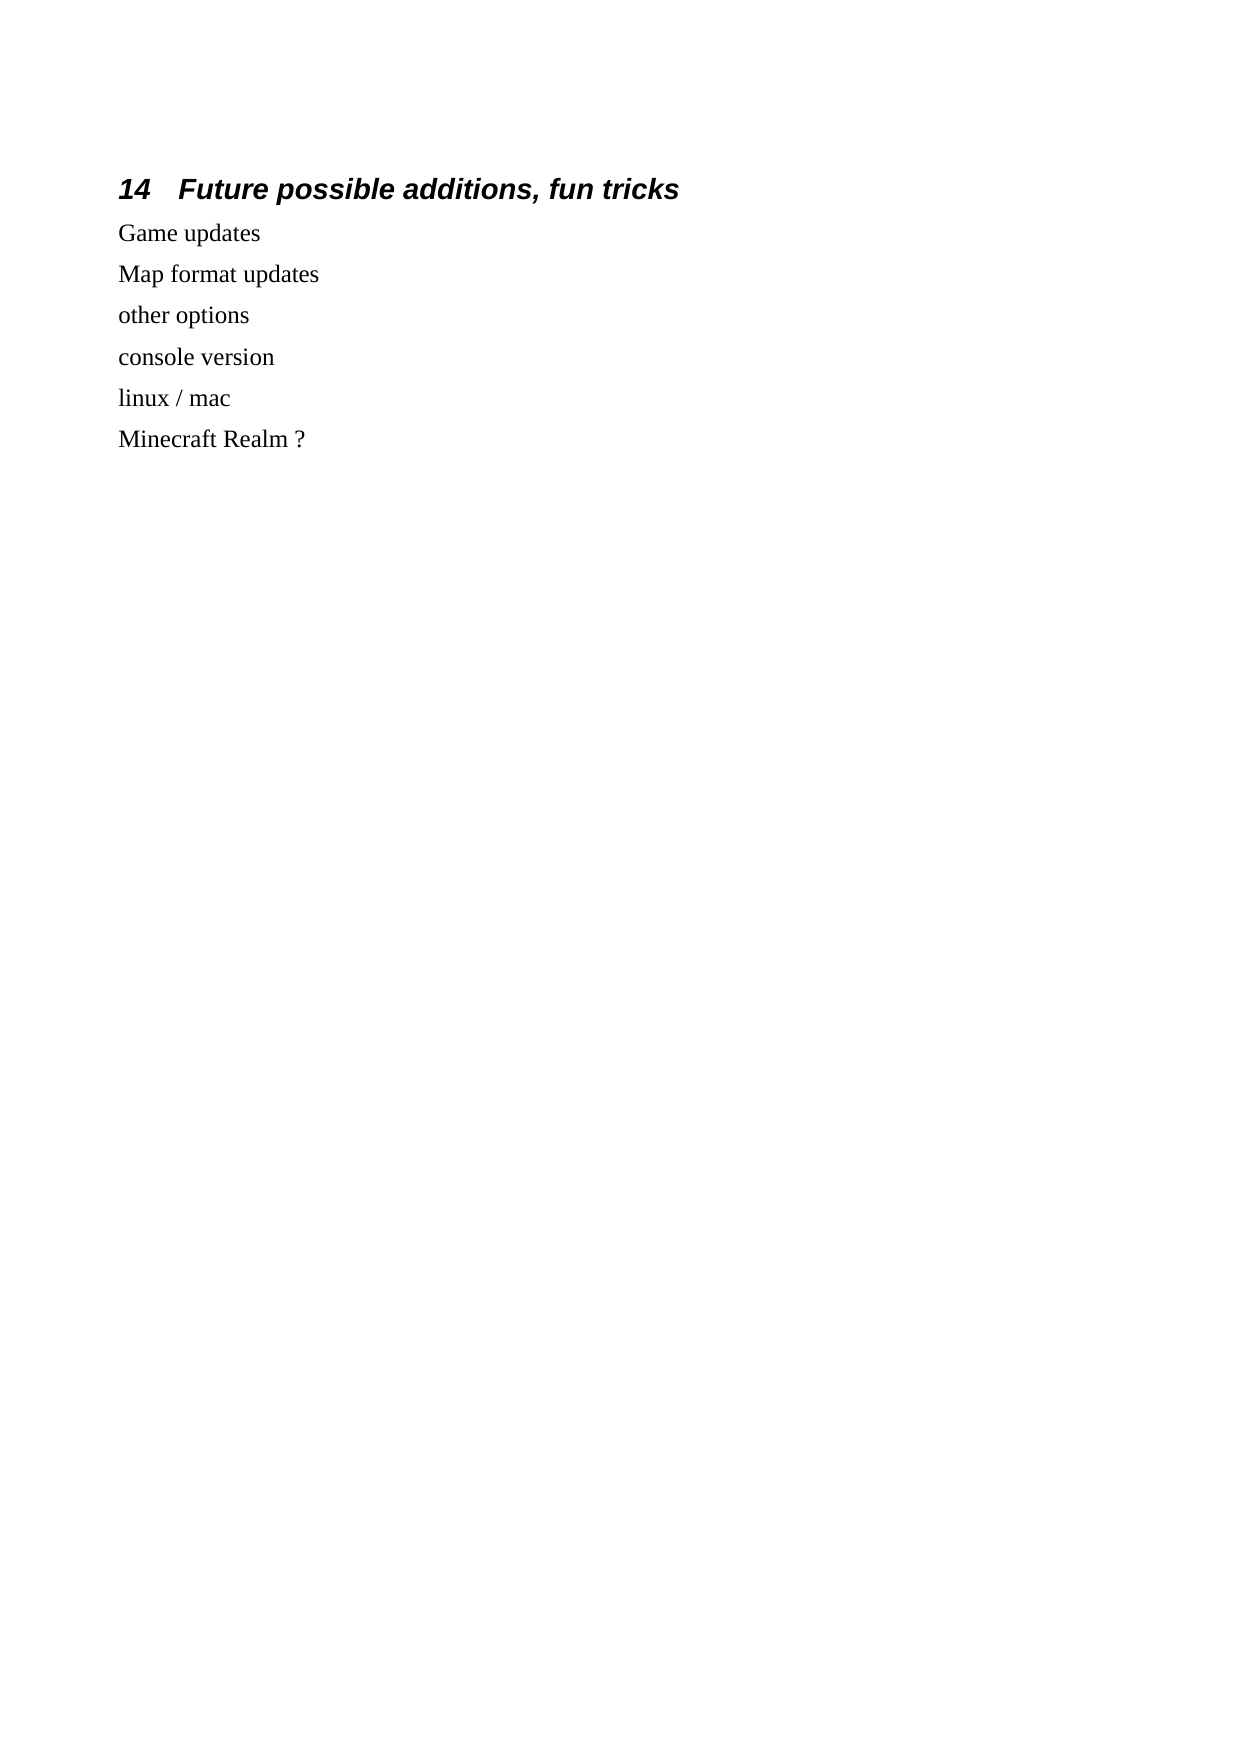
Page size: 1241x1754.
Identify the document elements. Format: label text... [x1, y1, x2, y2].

text linux / mac [118, 383, 1122, 412]
text Minecraft Realm ? [118, 424, 1122, 453]
text Game updates [118, 218, 1122, 247]
text other options [118, 300, 1122, 329]
text console version [118, 342, 1122, 370]
subtitle Future possible additions, fun tricks [118, 172, 1122, 205]
text Map format updates [118, 259, 1122, 288]
